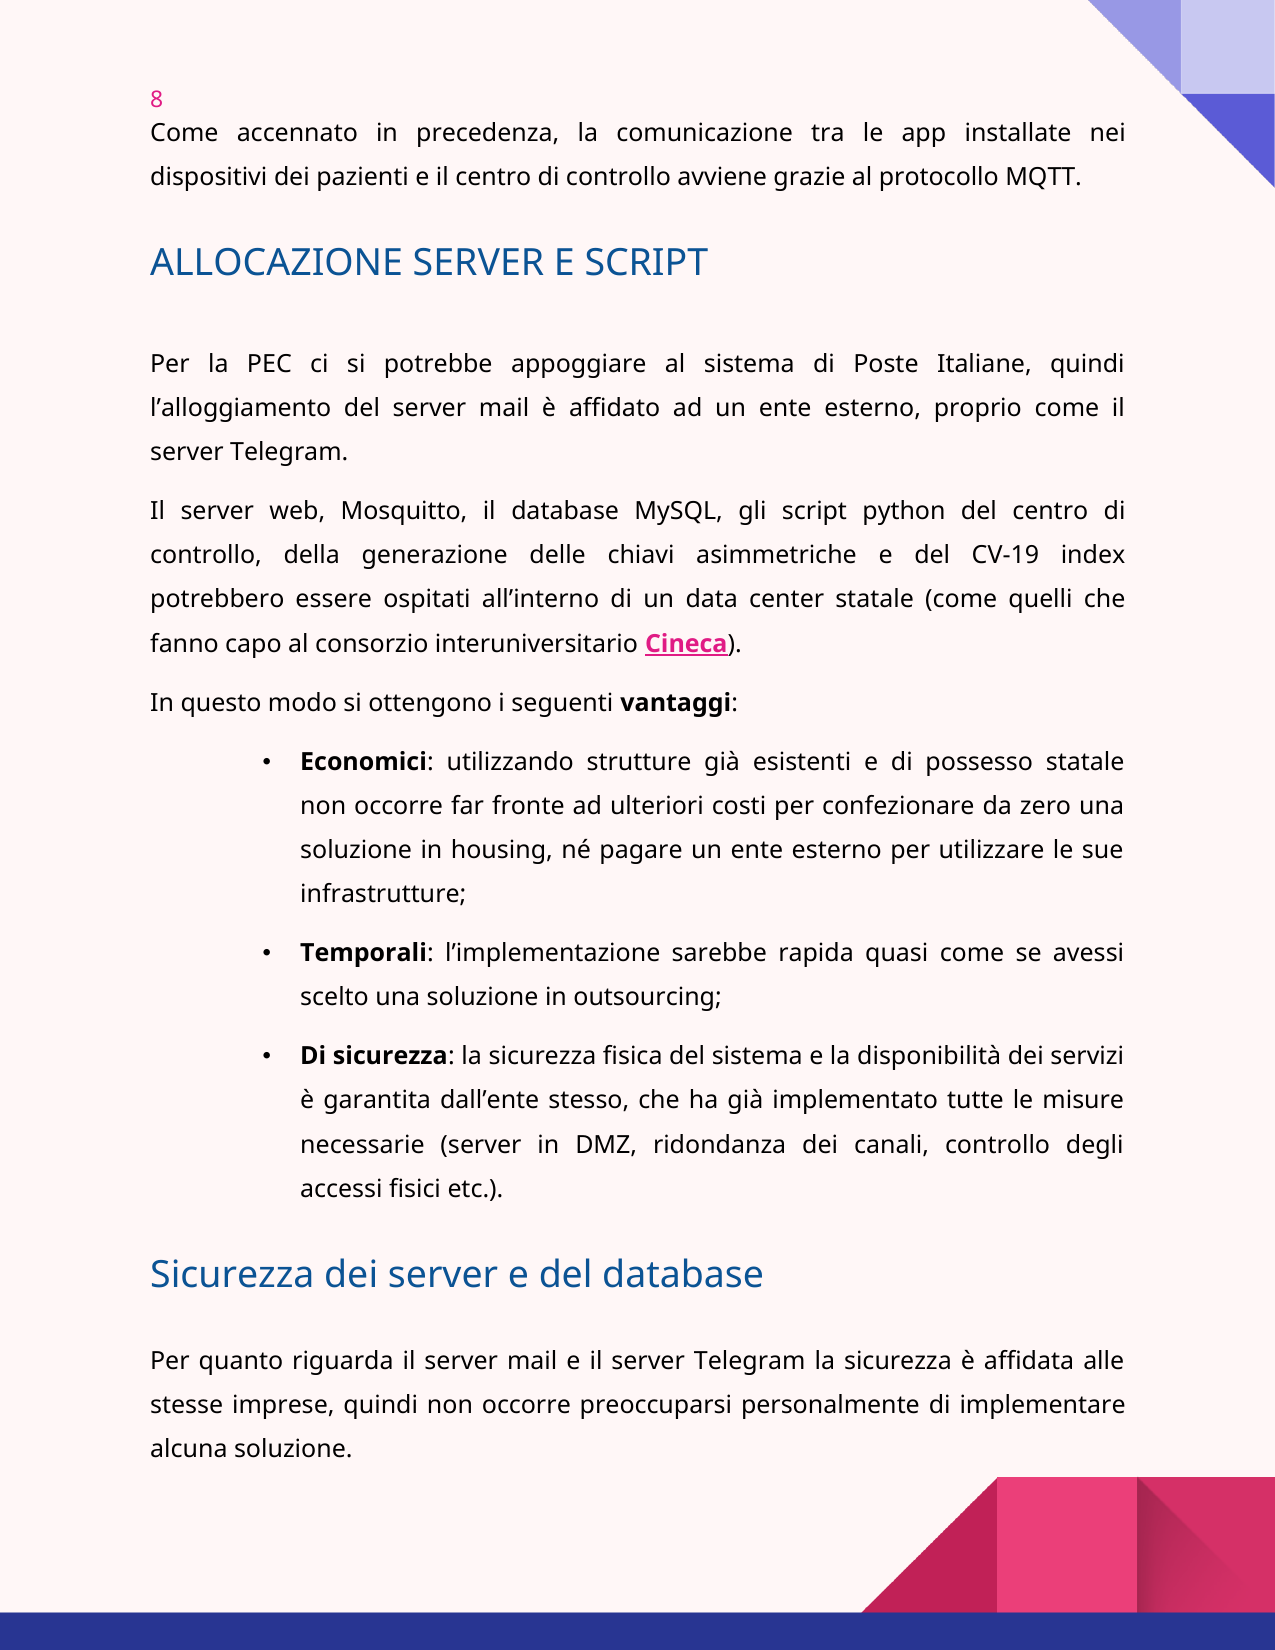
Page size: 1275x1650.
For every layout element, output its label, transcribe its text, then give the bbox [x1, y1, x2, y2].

list Temporali: l’implementazione sarebbe rapida quasi come se avessi scelto una soluzione in outsourcing; [262, 935, 1125, 1013]
text Per quanto riguarda il server mail e il server Telegram la sicurezza è affidata alle stesse imprese, quindi non occorre preoccuparsi personalmente di implementare alcuna soluzione. [150, 1342, 1127, 1465]
text Come accennato in precedenza, la comunicazione tra le app installate nei dispositivi dei pazienti e il centro di controllo avviene grazie al protocollo MQTT. [150, 114, 1127, 193]
subtitle ALLOCAZIONE SERVER E SCRIPT [150, 235, 1125, 286]
text Per la PEC ci si potrebbe appoggiare al sistema di Poste Italiane, quindi l’alloggiamento del server mail è affidato ad un ente esterno, proprio come il server Telegram. [150, 345, 1127, 468]
list Economici: utilizzando strutture già esistenti e di possesso statale non occorre far fronte ad ulteriori costi per confezionare da zero una soluzione in housing, né pagare un ente esterno per utilizzare le sue infrastrutture; [262, 743, 1125, 910]
list Di sicurezza: la sicurezza fisica del sistema e la disponibilità dei servizi è garantita dall’ente stesso, che ha già implementato tutte le misure necessarie (server in DMZ, ridondanza dei canali, controllo degli accessi fisici etc.). [262, 1038, 1125, 1205]
text Il server web, Mosquitto, il database MySQL, gli script python del centro di controllo, della generazione delle chiavi asimmetriche e del CV-19 index potrebbero essere ospitati all’interno di un data center statale (come quelli che fanno capo al consorzio interuniversitario Cineca). [150, 493, 1127, 659]
text In questo modo si ottengono i seguenti vantaggi: [150, 684, 1127, 718]
picture [0, 1475, 1275, 1650]
picture [1087, 0, 1275, 188]
subtitle Sicurezza dei server e del database [150, 1247, 1125, 1298]
